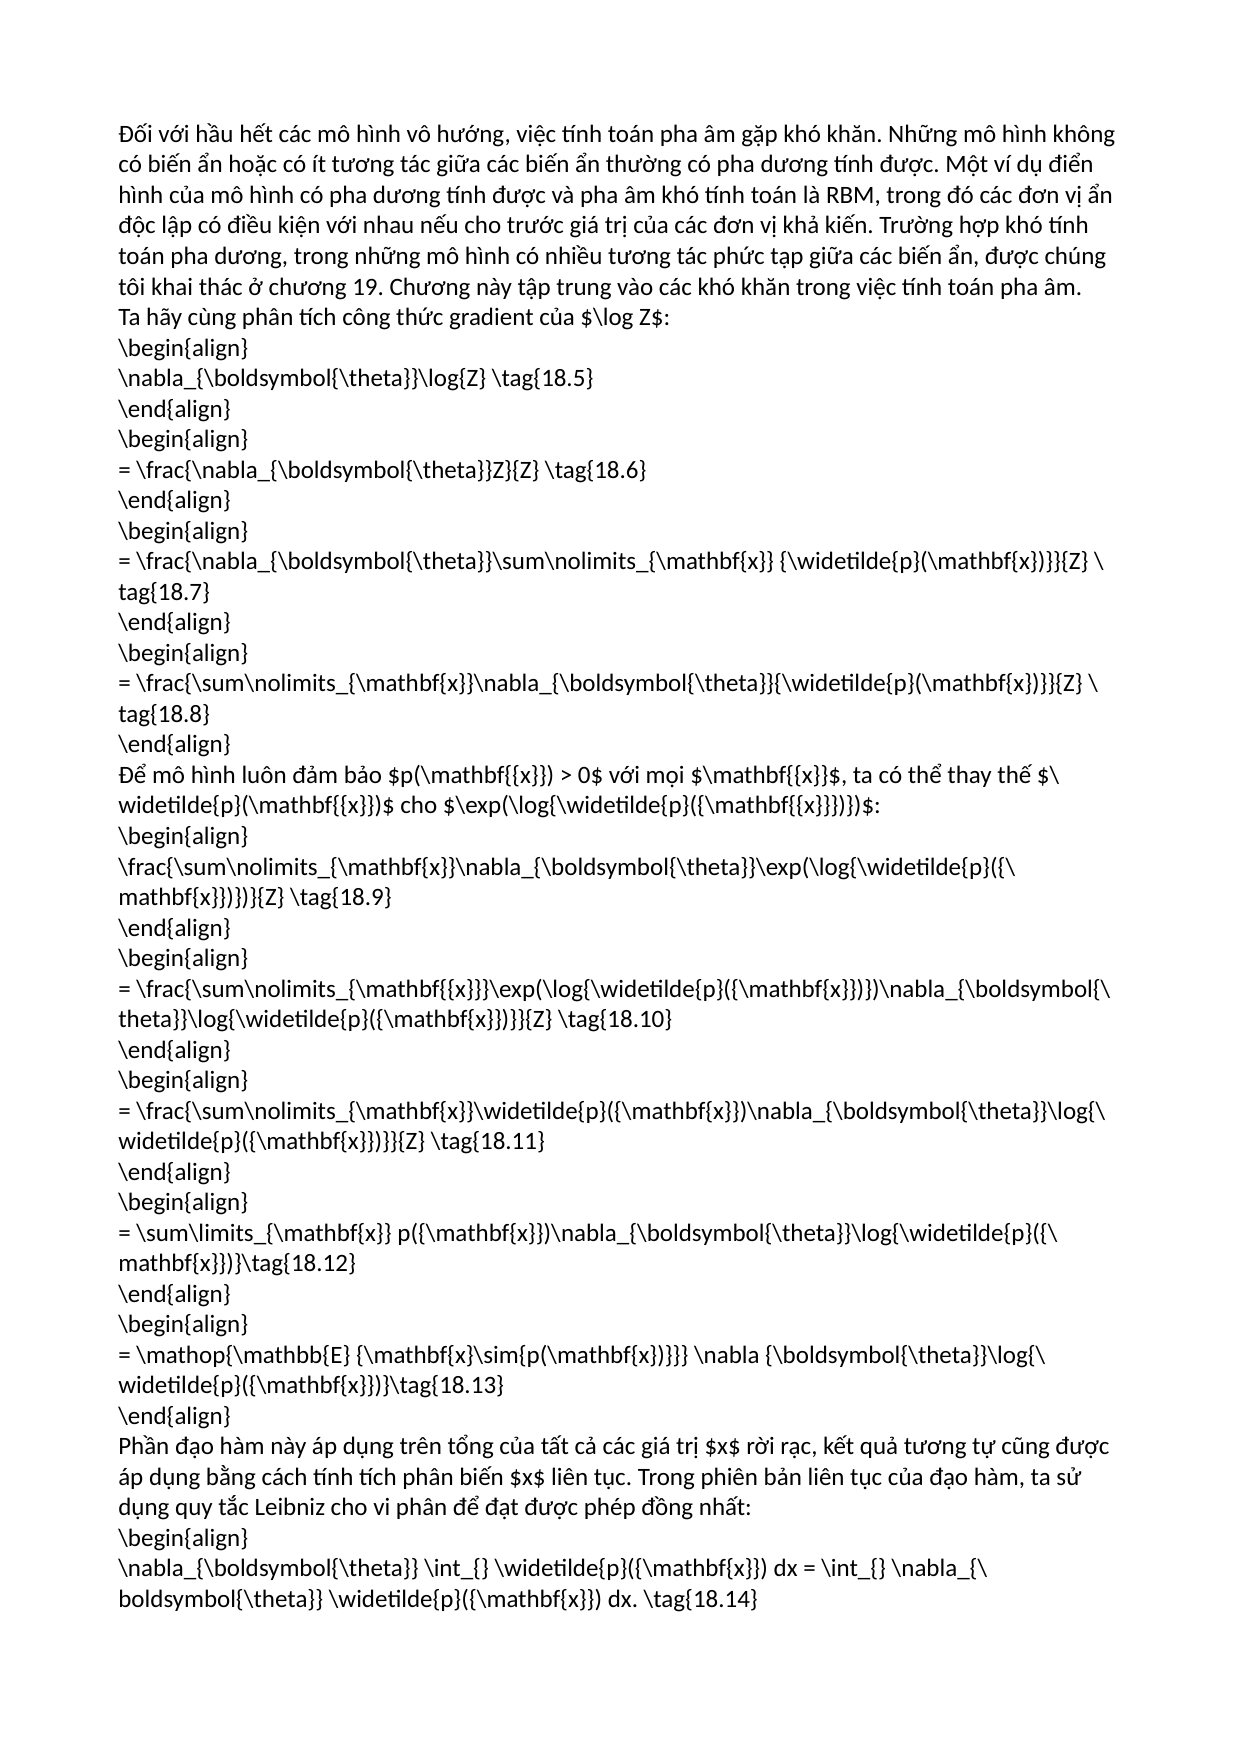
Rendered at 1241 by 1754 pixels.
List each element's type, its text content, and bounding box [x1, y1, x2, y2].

text \end{align} [118, 393, 1122, 423]
text Ta hãy cùng phân tích công thức gradient của $\log Z$: [118, 301, 1122, 332]
text \begin{align} [118, 820, 1122, 851]
text \end{align} [118, 1278, 1122, 1308]
text \begin{align} [118, 1186, 1122, 1217]
text = \frac{\sum\nolimits_{\mathbf{{x}}}\exp(\log{\widetilde{p}({\mathbf{x}})})\nabla_{\boldsymbol{\theta}}\log{\widetilde{p}({\mathbf{x}})}}{Z} \tag{18.10} [118, 973, 1122, 1034]
text Để mô hình luôn đảm bảo $p(\mathbf{{x}}) > 0$ với mọi $\mathbf{{x}}$, ta có thể thay thế $\widetilde{p}(\mathbf{{x}})$ cho $\exp(\log{\widetilde{p}({\mathbf{{x}}})})$: [118, 759, 1122, 820]
text Phần đạo hàm này áp dụng trên tổng của tất cả các giá trị $x$ rời rạc, kết quả tương tự cũng được áp dụng bằng cách tính tích phân biến $x$ liên tục. Trong phiên bản liên tục của đạo hàm, ta sử dụng quy tắc Leibniz cho vi phân để đạt được phép đồng nhất: [118, 1431, 1122, 1522]
text \nabla_{\boldsymbol{\theta}}\log{Z} \tag{18.5} [118, 362, 1122, 393]
text = \frac{\nabla_{\boldsymbol{\theta}}Z}{Z} \tag{18.6} [118, 454, 1122, 484]
text \end{align} [118, 1156, 1122, 1186]
text \begin{align} [118, 423, 1122, 454]
text \begin{align} [118, 942, 1122, 973]
text \end{align} [118, 1034, 1122, 1064]
text Đối với hầu hết các mô hình vô hướng, việc tính toán pha âm gặp khó khăn. Những mô hình không có biến ẩn hoặc có ít tương tác giữa các biến ẩn thường có pha dương tính được. Một ví dụ điển hình của mô hình có pha dương tính được và pha âm khó tính toán là RBM, trong đó các đơn vị ẩn độc lập có điều kiện với nhau nếu cho trước giá trị của các đơn vị khả kiến. Trường hợp khó tính toán pha dương, trong những mô hình có nhiều tương tác phức tạp giữa các biến ẩn, được chúng tôi khai thác ở chương 19. Chương này tập trung vào các khó khăn trong việc tính toán pha âm. [118, 118, 1122, 301]
text \end{align} [118, 728, 1122, 759]
text \end{align} [118, 1400, 1122, 1431]
text = \frac{\sum\nolimits_{\mathbf{x}}\widetilde{p}({\mathbf{x}})\nabla_{\boldsymbol{\theta}}\log{\widetilde{p}({\mathbf{x}})}}{Z} \tag{18.11} [118, 1095, 1122, 1156]
text \end{align} [118, 606, 1122, 637]
text \begin{align} [118, 1522, 1122, 1553]
text \begin{align} [118, 1064, 1122, 1095]
text \begin{align} [118, 332, 1122, 362]
text = \frac{\nabla_{\boldsymbol{\theta}}\sum\nolimits_{\mathbf{x}} {\widetilde{p}(\mathbf{x})}}{Z} \tag{18.7} [118, 545, 1122, 606]
text = \frac{\sum\nolimits_{\mathbf{x}}\nabla_{\boldsymbol{\theta}}{\widetilde{p}(\mathbf{x})}}{Z} \tag{18.8} [118, 667, 1122, 728]
text \end{align} [118, 912, 1122, 942]
text \begin{align} [118, 637, 1122, 667]
text = \sum\limits_{\mathbf{x}} p({\mathbf{x}})\nabla_{\boldsymbol{\theta}}\log{\widetilde{p}({\mathbf{x}})}\tag{18.12} [118, 1217, 1122, 1278]
text \frac{\sum\nolimits_{\mathbf{x}}\nabla_{\boldsymbol{\theta}}\exp(\log{\widetilde{p}({\mathbf{x}})})}{Z} \tag{18.9} [118, 851, 1122, 912]
text \begin{align} [118, 1308, 1122, 1339]
text \end{align} [118, 484, 1122, 515]
text \nabla_{\boldsymbol{\theta}} \int_{} \widetilde{p}({\mathbf{x}}) dx = \int_{} \nabla_{\boldsymbol{\theta}} \widetilde{p}({\mathbf{x}}) dx. \tag{18.14} [118, 1553, 1122, 1614]
text \begin{align} [118, 515, 1122, 545]
text = \mathop{\mathbb{E} {\mathbf{x}\sim{p(\mathbf{x})}}} \nabla {\boldsymbol{\theta}}\log{\widetilde{p}({\mathbf{x}})}\tag{18.13} [118, 1339, 1122, 1400]
